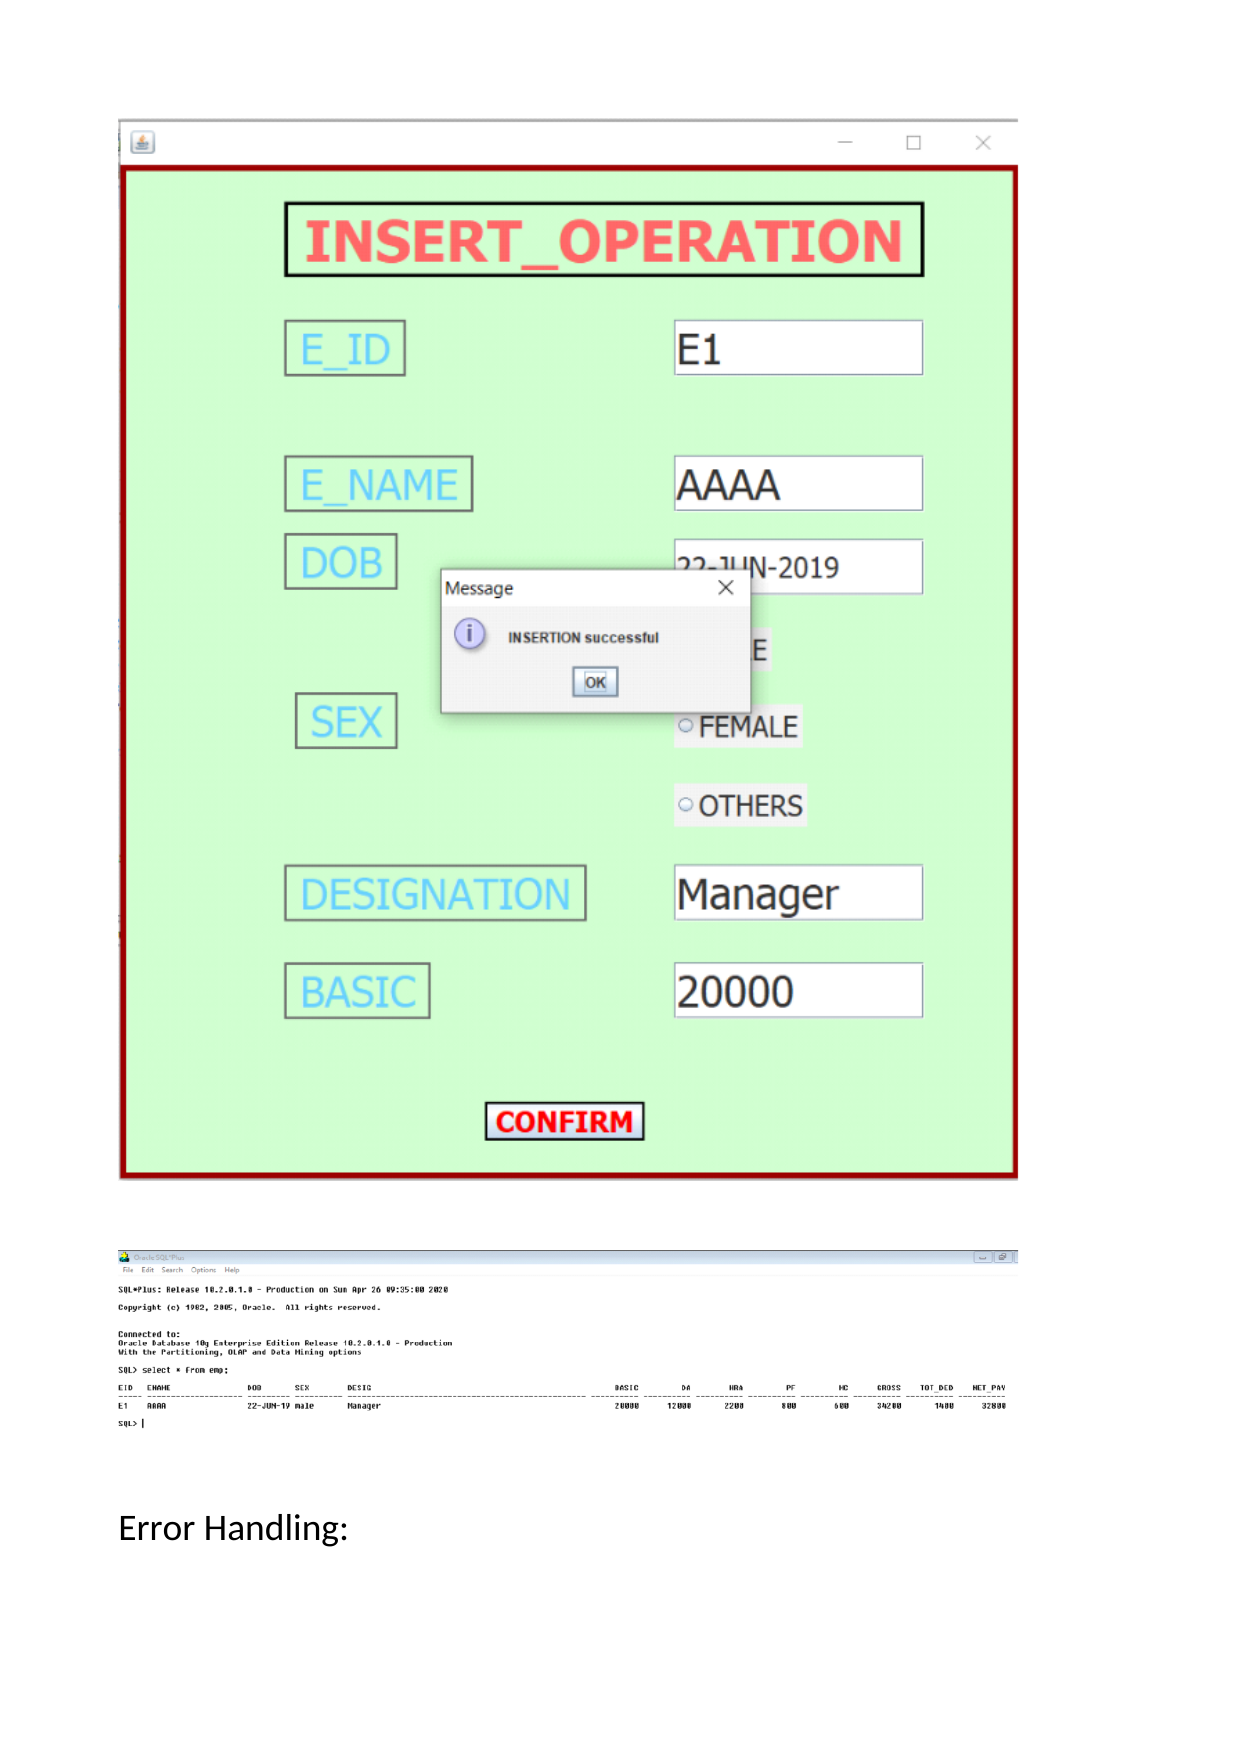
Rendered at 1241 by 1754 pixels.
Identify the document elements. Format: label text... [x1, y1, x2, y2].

text Error Handling: [118, 1504, 1122, 1549]
